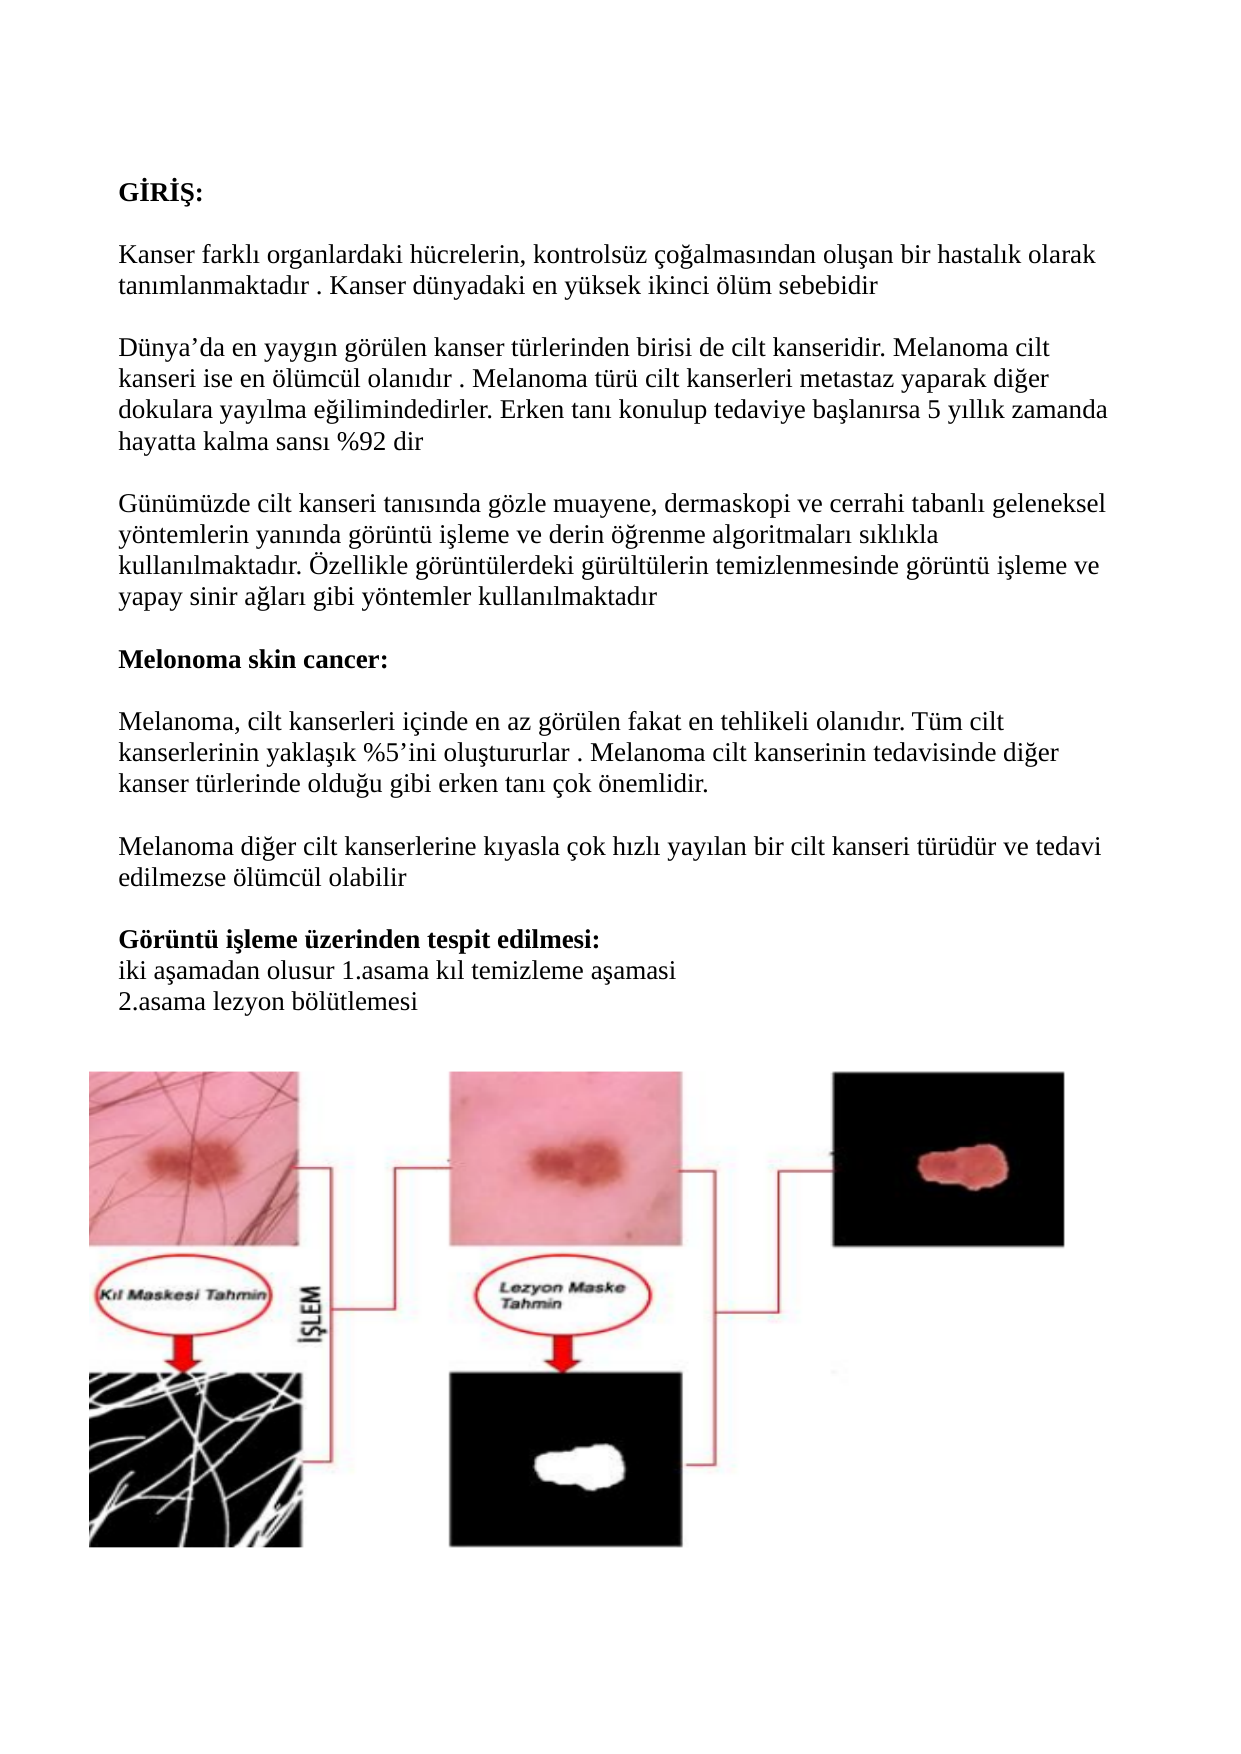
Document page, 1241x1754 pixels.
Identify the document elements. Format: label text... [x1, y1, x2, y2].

text Melanoma, cilt kanserleri içinde en az görülen fakat en tehlikeli olanıdır. Tüm cilt kanserlerinin yaklaşık %5’ini oluştururlar . Melanoma cilt kanserinin tedavisinde diğer kanser türlerinde olduğu gibi erken tanı çok önemlidir. [118, 705, 1122, 798]
text Görüntü işleme üzerinden tespit edilmesi: [118, 923, 1122, 954]
text Melanoma diğer cilt kanserlerine kıyasla çok hızlı yayılan bir cilt kanseri türüdür ve tedavi edilmezse ölümcül olabilir [118, 830, 1122, 892]
text iki aşamadan olusur 1.asama kıl temizleme aşamasi [118, 954, 1122, 985]
text Günümüzde cilt kanseri tanısında gözle muayene, dermaskopi ve cerrahi tabanlı geleneksel yöntemlerin yanında görüntü işleme ve derin öğrenme algoritmaları sıklıkla kullanılmaktadır. Özellikle görüntülerdeki gürültülerin temizlenmesinde görüntü işleme ve yapay sinir ağları gibi yöntemler kullanılmaktadır [118, 487, 1122, 612]
picture [89, 1059, 1093, 1566]
text 2.asama lezyon bölütlemesi [118, 985, 1122, 1017]
text Melonoma skin cancer: [118, 643, 1122, 674]
text Dünya’da en yaygın görülen kanser türlerinden birisi de cilt kanseridir. Melanoma cilt kanseri ise en ölümcül olanıdır . Melanoma türü cilt kanserleri metastaz yaparak diğer dokulara yayılma eğilimindedirler. Erken tanı konulup tedaviye başlanırsa 5 yıllık zamanda hayatta kalma sansı %92 dir [118, 331, 1122, 456]
text Kanser farklı organlardaki hücrelerin, kontrolsüz çoğalmasından oluşan bir hastalık olarak tanımlanmaktadır . Kanser dünyadaki en yüksek ikinci ölüm sebebidir [118, 238, 1122, 300]
text GİRİŞ: [118, 176, 1122, 207]
